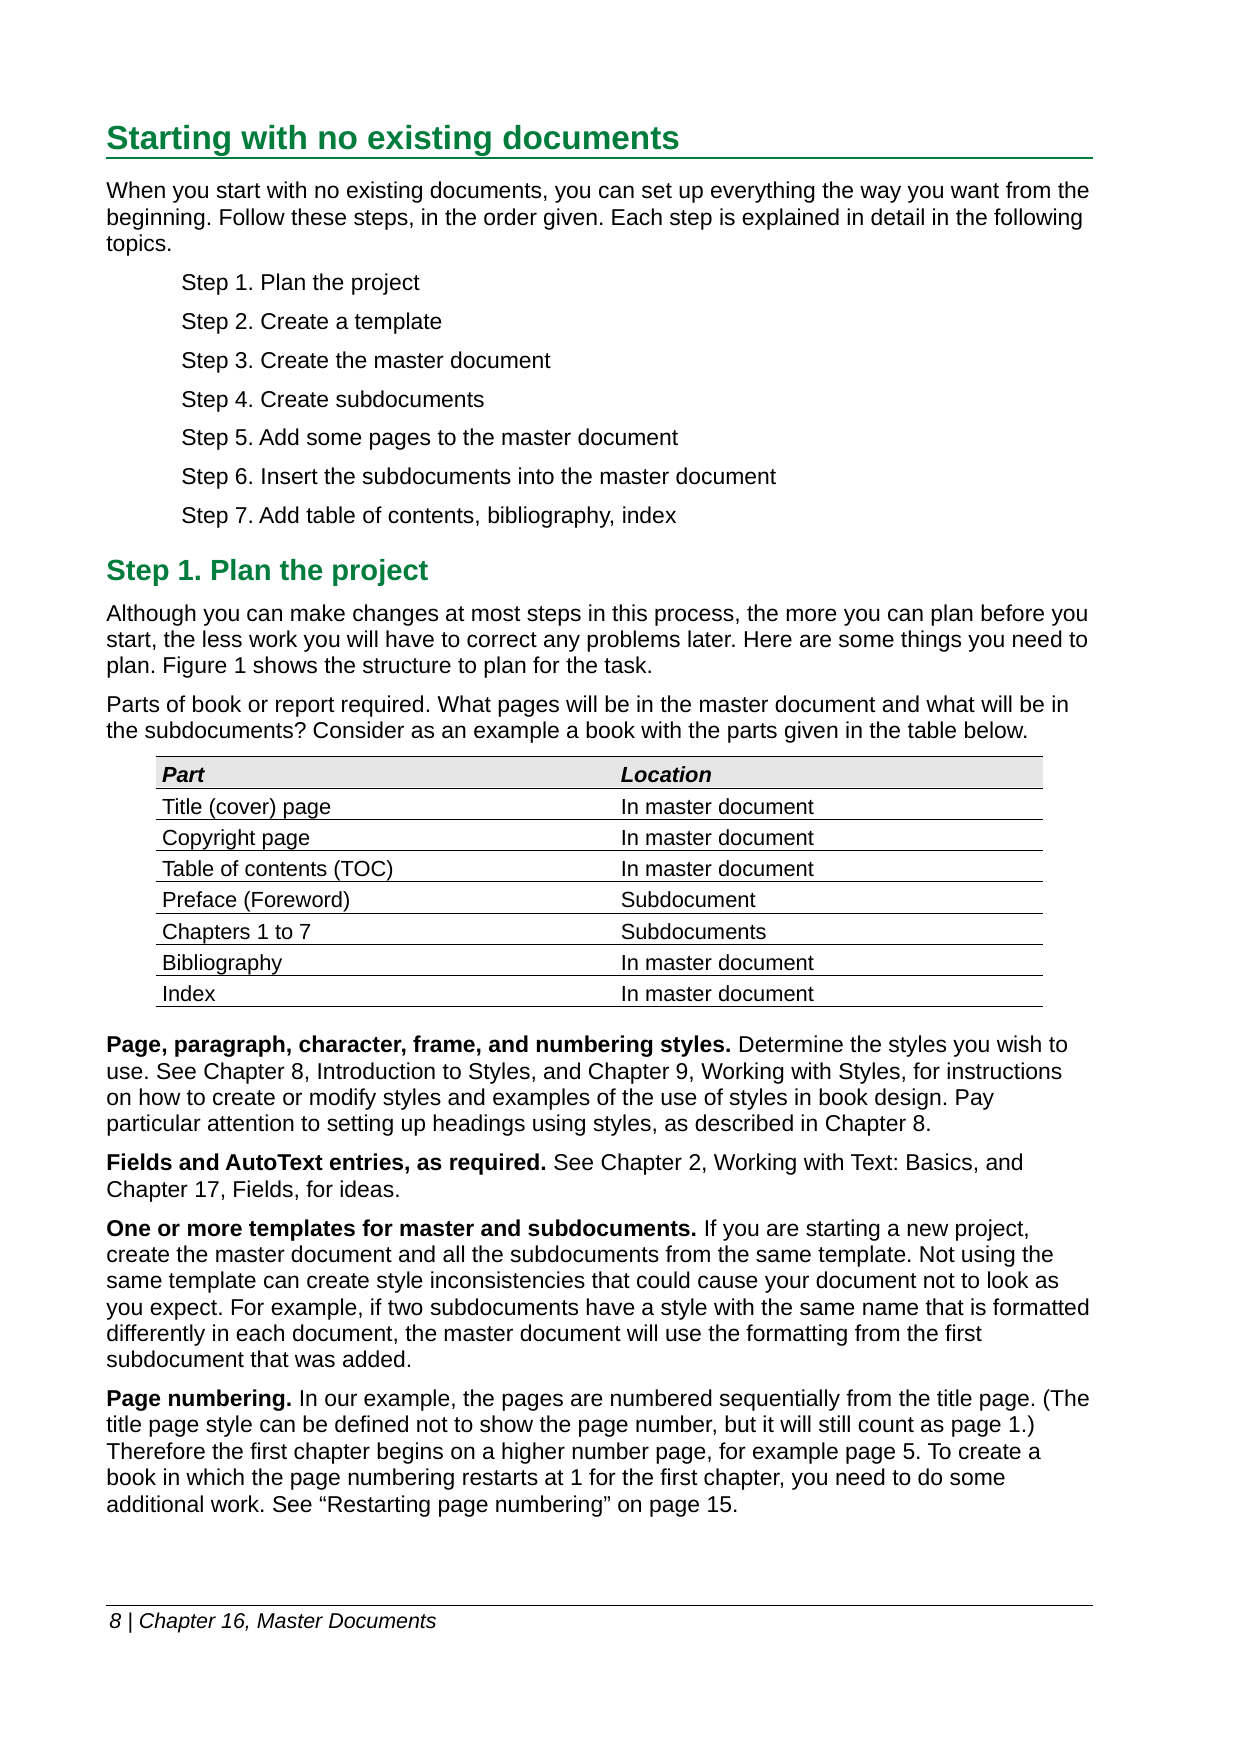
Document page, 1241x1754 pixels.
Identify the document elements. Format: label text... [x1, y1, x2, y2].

subtitle Starting with no existing documents [106, 118, 1093, 157]
text Page numbering. In our example, the pages are numbered sequentially from the title page. (The title page style can be defined not to show the page number, but it will still count as page 1.) Therefore the first chapter begins on a higher number page, for example page 5. To create a book in which the page numbering restarts at 1 for the first chapter, you need to do some additional work. See “Restarting page numbering” on page 15. [106, 1385, 1093, 1517]
text Step 5. Add some pages to the master document [181, 424, 1093, 451]
table_cell Subdocument [614, 882, 1043, 912]
table_cell Chapters 1 to 7 [156, 914, 614, 944]
list Although you can make changes at most steps in this process, the more you can plan before you start, the less work you will have to correct any problems later. Here are some things you need to plan. Figure 1 shows the structure to plan for the task. [106, 599, 1093, 678]
text Parts of book or report required. What pages will be in the master document and what will be in the subdocuments? Consider as an example a book with the parts given in the table below. [106, 691, 1093, 744]
table_cell Title (cover) page [156, 789, 614, 819]
text Step 6. Insert the subdocuments into the master document [181, 463, 1093, 489]
text Step 7. Add table of contents, bibliography, index [181, 502, 1093, 528]
table_cell Subdocuments [614, 914, 1043, 944]
table_cell In master document [614, 820, 1043, 850]
table_header Part [156, 757, 614, 787]
text Page, paragraph, character, frame, and numbering styles. Determine the styles you wish to use. See Chapter 8, Introduction to Styles, and Chapter 9, Working with Styles, for instructions on how to create or modify styles and examples of the use of styles in book design. Pay particular attention to setting up headings using styles, as described in Chapter 8. [106, 1031, 1093, 1137]
table_cell In master document [614, 789, 1043, 819]
table_cell Index [156, 976, 614, 1006]
table_cell In master document [614, 851, 1043, 881]
text Step 1. Plan the project [181, 269, 1093, 295]
text Step 4. Create subdocuments [181, 386, 1093, 412]
text One or more templates for master and subdocuments. If you are starting a new project, create the master document and all the subdocuments from the same template. Not using the same template can create style inconsistencies that could cause your document not to look as you expect. For example, if two subdocuments have a style with the same name that is formatted differently in each document, the master document will use the formatting from the first subdocument that was added. [106, 1214, 1093, 1373]
table_cell Copyright page [156, 820, 614, 850]
text When you start with no existing documents, you can set up everything the way you want from the beginning. Follow these steps, in the order given. Each step is explained in detail in the following topics. [106, 177, 1093, 256]
table_cell ‍Bibliography [156, 945, 614, 975]
text Step 3. Create the master document [181, 347, 1093, 373]
subtitle Step 1. Plan the project [106, 553, 1093, 587]
table_cell Table of contents (TOC) [156, 851, 614, 881]
table_cell In master document [614, 945, 1043, 975]
text Fields and AutoText entries, as required. See Chapter 2, Working with Text: Basics, and Chapter 17, Fields, for ideas. [106, 1149, 1093, 1202]
table_cell In master document [614, 976, 1043, 1006]
text Step 2. Create a template [181, 308, 1093, 334]
table_header Location [614, 757, 1043, 787]
table_cell Preface (Foreword) [156, 882, 614, 912]
